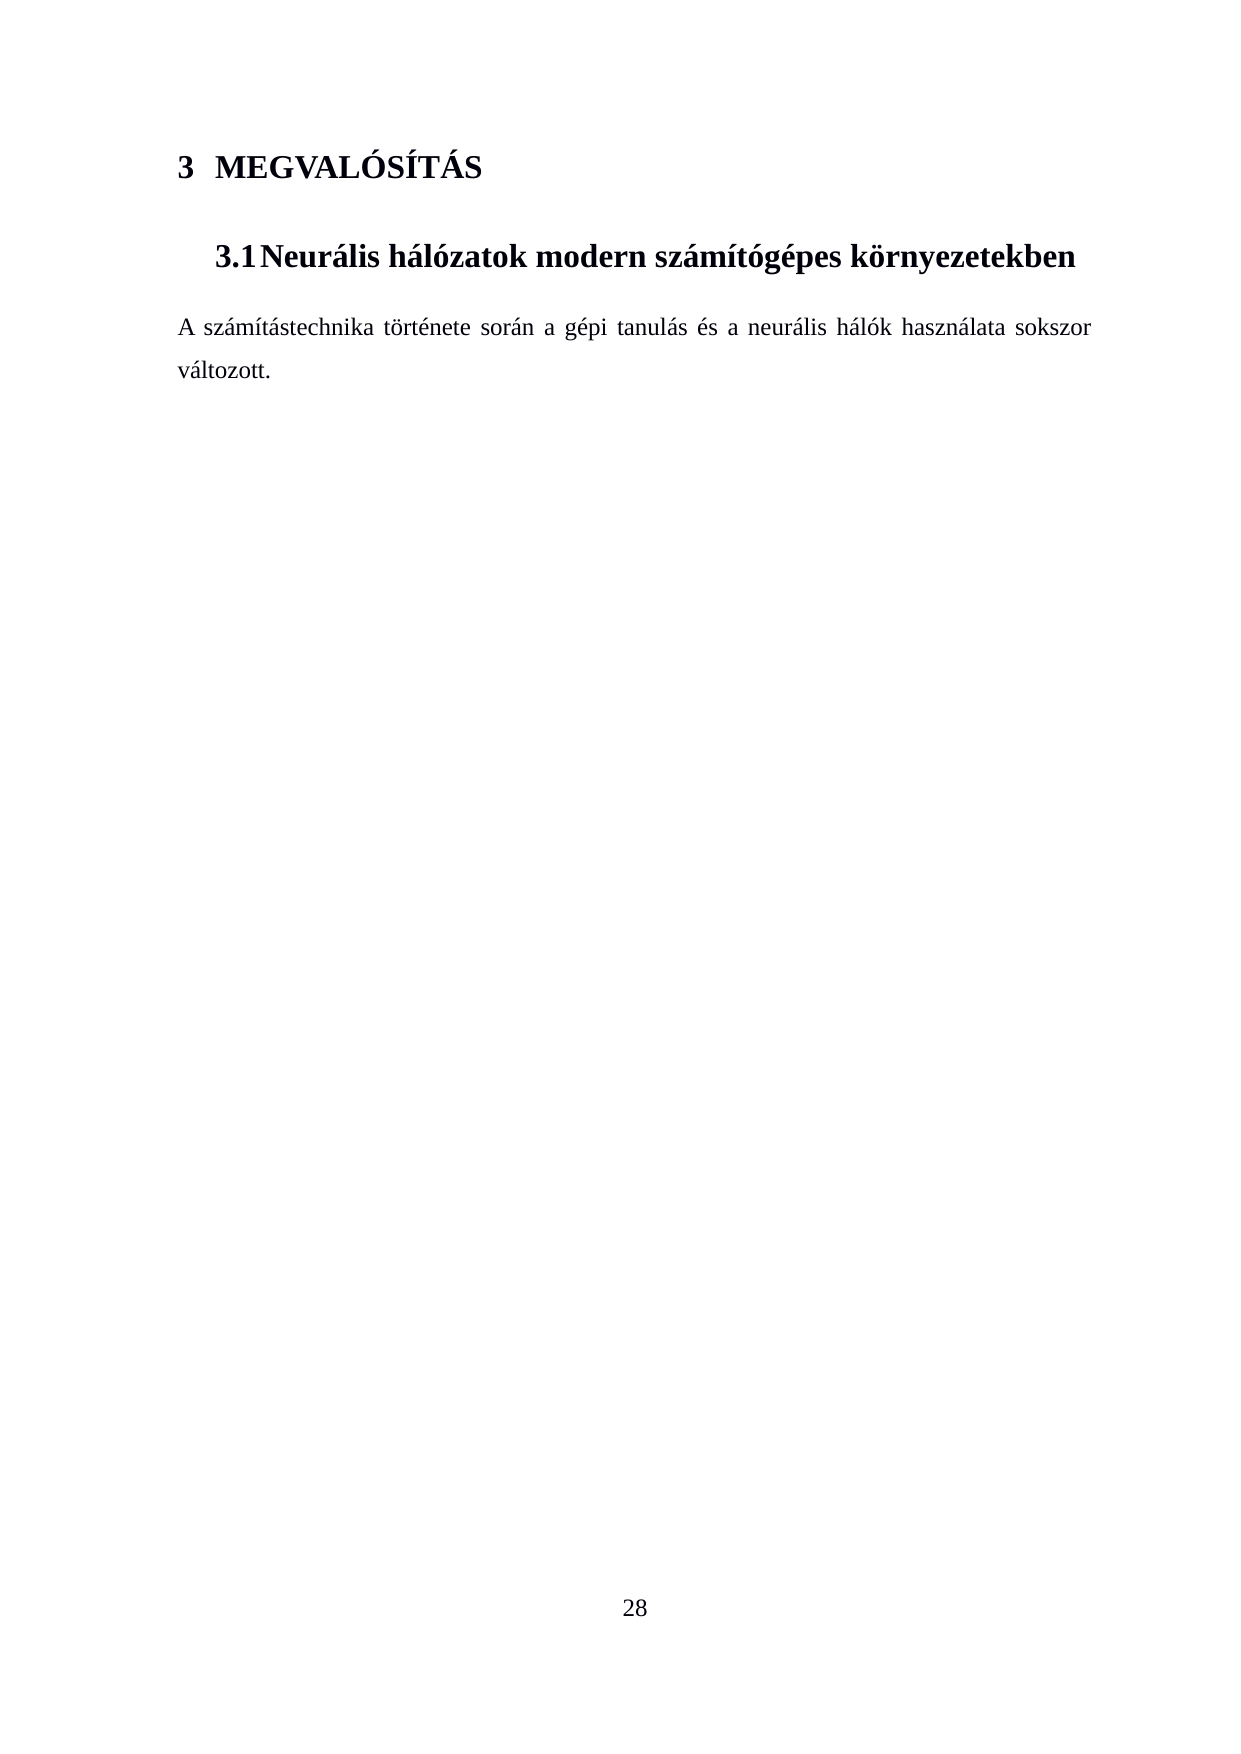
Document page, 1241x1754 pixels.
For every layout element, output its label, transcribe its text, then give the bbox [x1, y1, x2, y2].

subtitle Neurális hálózatok modern számítógépes környezetekben [215, 236, 1092, 274]
subtitle megvalósítás [177, 148, 1092, 186]
text A számítástechnika története során a gépi tanulás és a neurális hálók használata sokszor változott. [177, 312, 1092, 384]
